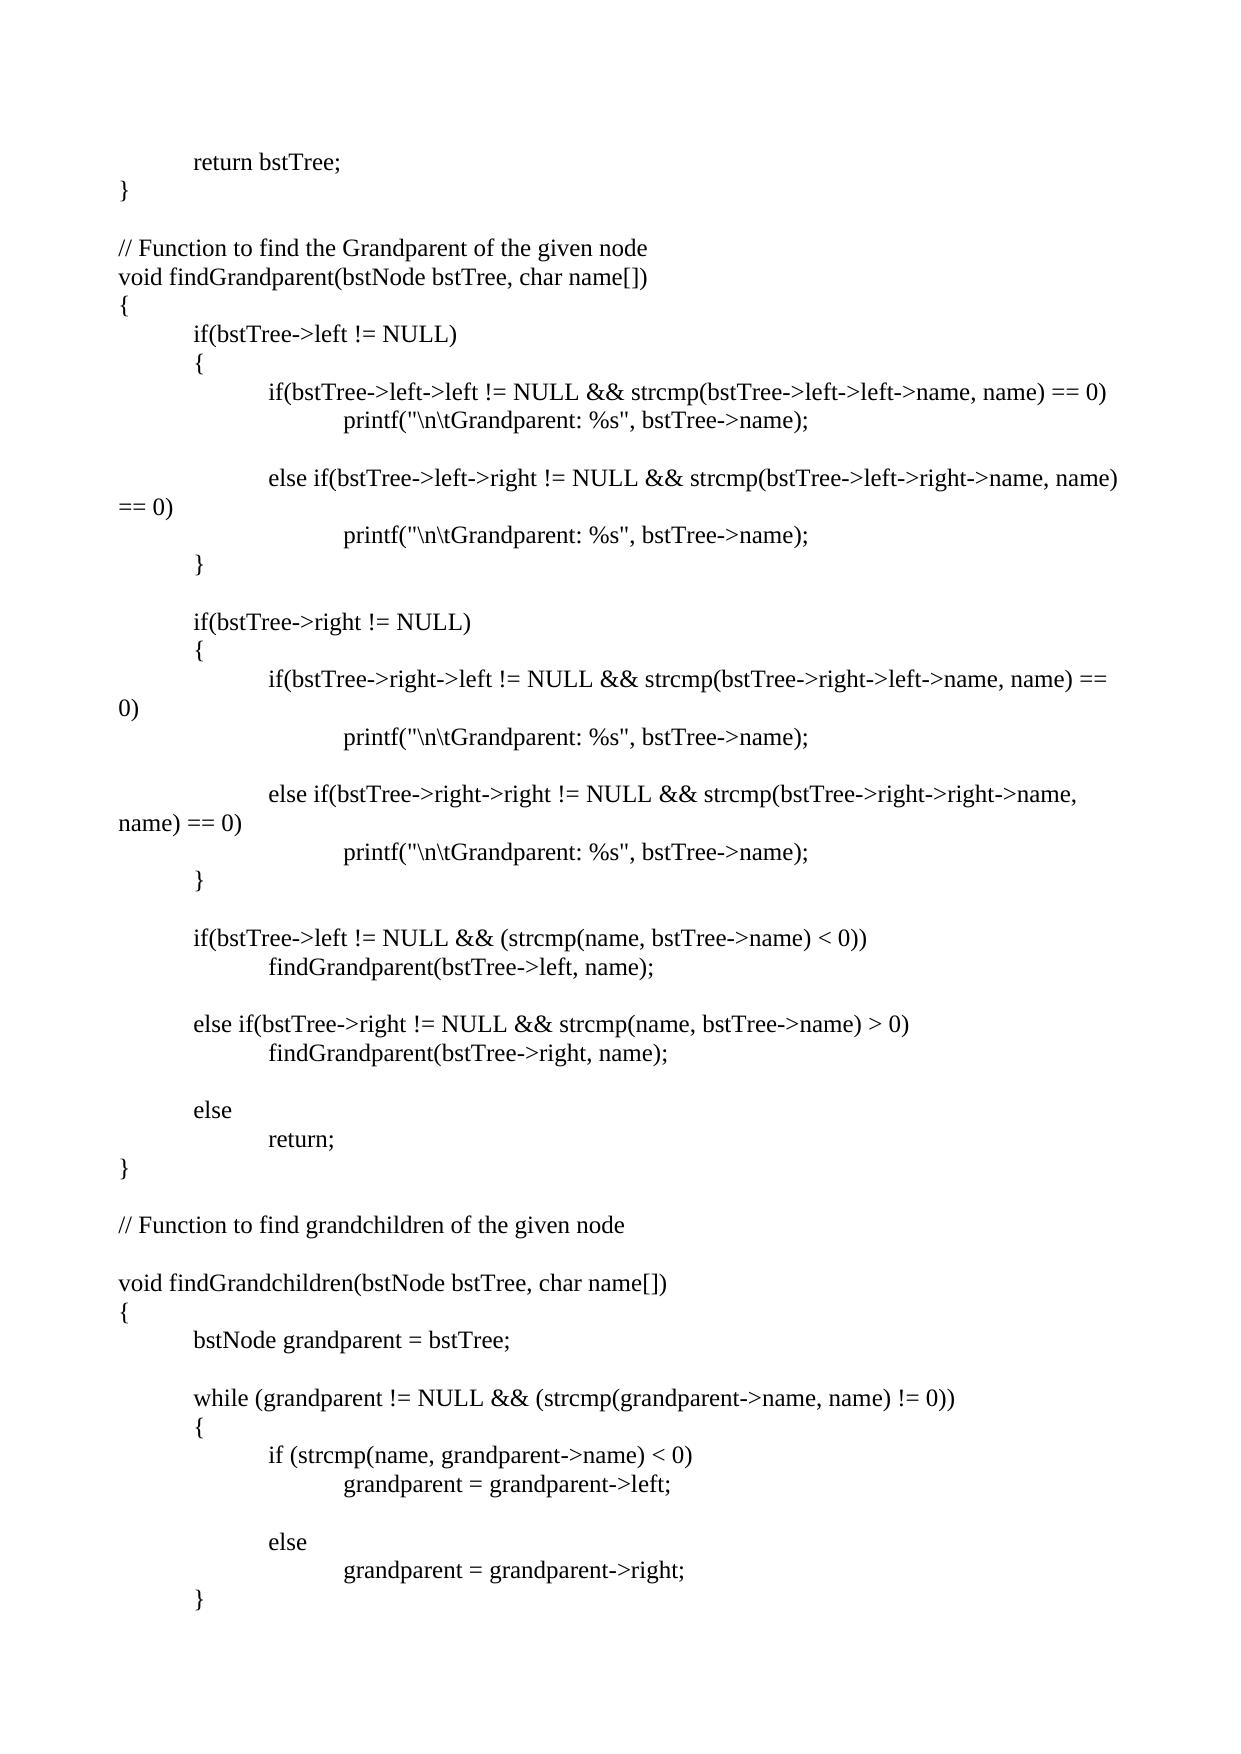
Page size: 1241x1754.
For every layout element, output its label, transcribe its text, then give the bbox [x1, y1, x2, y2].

text grandparent = grandparent->left; [118, 1469, 1122, 1498]
text printf("\n\tGrandparent: %s", bstTree->name); [118, 722, 1122, 751]
text void findGrandchildren(bstNode bstTree, char name[]) [118, 1268, 1122, 1297]
text if(bstTree->left != NULL) [118, 319, 1122, 348]
text else if(bstTree->right->right != NULL && strcmp(bstTree->right->right->name, name) == 0) [118, 779, 1122, 837]
text } [118, 1584, 1122, 1613]
text else [118, 1096, 1122, 1124]
text findGrandparent(bstTree->left, name); [118, 952, 1122, 981]
text printf("\n\tGrandparent: %s", bstTree->name); [118, 521, 1122, 549]
text void findGrandparent(bstNode bstTree, char name[]) [118, 262, 1122, 291]
text } [118, 866, 1122, 894]
text } [118, 549, 1122, 578]
text } [118, 176, 1122, 204]
text if(bstTree->left->left != NULL && strcmp(bstTree->left->left->name, name) == 0) [118, 377, 1122, 406]
text else if(bstTree->left->right != NULL && strcmp(bstTree->left->right->name, name) == 0) [118, 463, 1122, 521]
text { [118, 1412, 1122, 1441]
text printf("\n\tGrandparent: %s", bstTree->name); [118, 837, 1122, 866]
text } [118, 1153, 1122, 1182]
text else [118, 1527, 1122, 1556]
text if(bstTree->left != NULL && (strcmp(name, bstTree->name) < 0)) [118, 923, 1122, 952]
text printf("\n\tGrandparent: %s", bstTree->name); [118, 406, 1122, 434]
text bstNode grandparent = bstTree; [118, 1326, 1122, 1354]
text return; [118, 1124, 1122, 1153]
text { [118, 291, 1122, 319]
text if(bstTree->right->left != NULL && strcmp(bstTree->right->left->name, name) == 0) [118, 664, 1122, 722]
text { [118, 348, 1122, 377]
text grandparent = grandparent->right; [118, 1556, 1122, 1584]
text { [118, 1297, 1122, 1326]
text findGrandparent(bstTree->right, name); [118, 1038, 1122, 1067]
text { [118, 636, 1122, 664]
text else if(bstTree->right != NULL && strcmp(name, bstTree->name) > 0) [118, 1009, 1122, 1038]
text // Function to find the Grandparent of the given node [118, 233, 1122, 262]
text if (strcmp(name, grandparent->name) < 0) [118, 1441, 1122, 1469]
text // Function to find grandchildren of the given node [118, 1211, 1122, 1239]
text while (grandparent != NULL && (strcmp(grandparent->name, name) != 0)) [118, 1383, 1122, 1412]
text return bstTree; [118, 147, 1122, 176]
text if(bstTree->right != NULL) [118, 607, 1122, 636]
